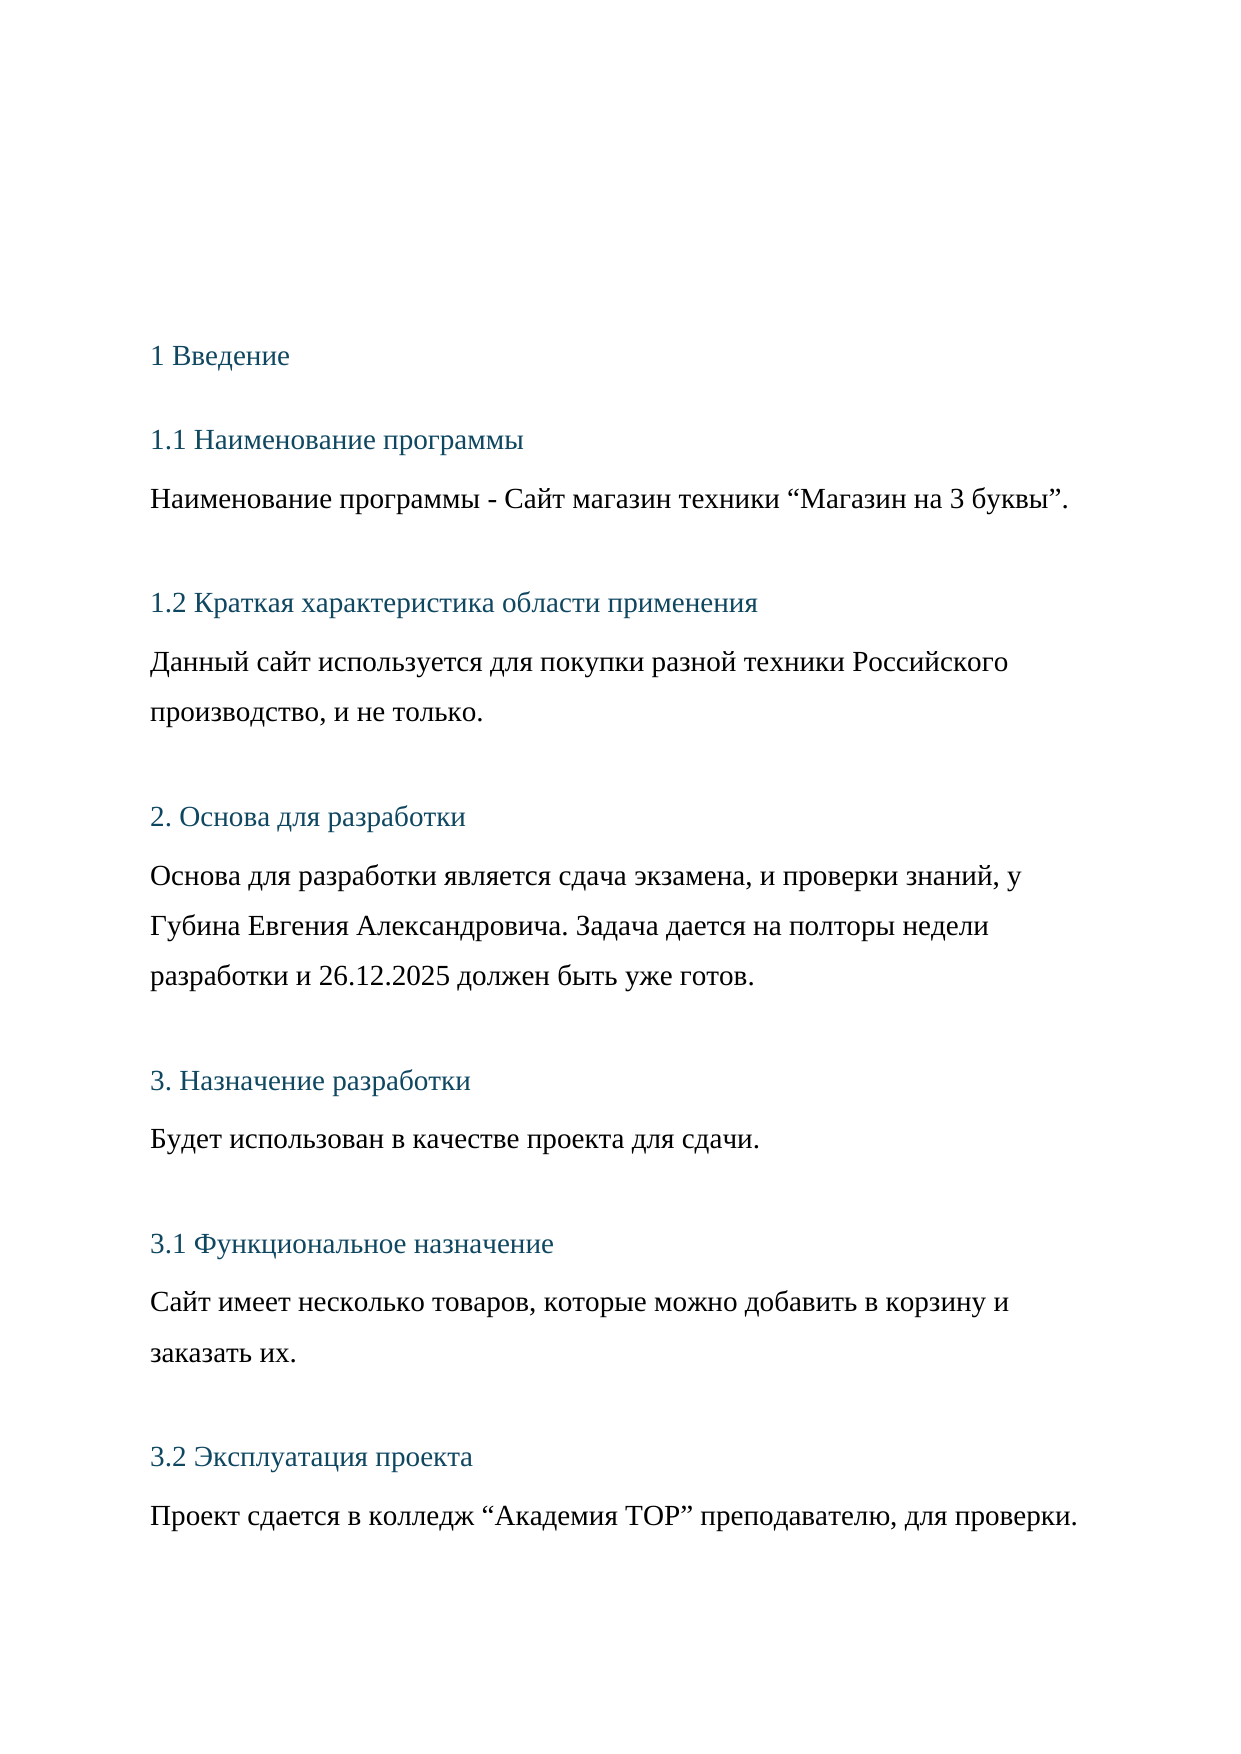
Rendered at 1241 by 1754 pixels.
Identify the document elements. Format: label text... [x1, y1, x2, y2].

subtitle 2. Основа для разработки [150, 799, 1090, 833]
subtitle 3.2 Эксплуатация проекта [150, 1439, 1090, 1473]
text Данный сайт используется для покупки разной техники Российского производство, и не только. [150, 644, 1090, 728]
text Проект сдается в колледж “Академия TOP” преподавателю, для проверки. [150, 1498, 1090, 1532]
text Основа для разработки является сдача экзамена, и проверки знаний, у Губина Евгения Александровича. Задача дается на полторы недели разработки и 26.12.2025 должен быть уже готов. [150, 858, 1090, 992]
subtitle 3.1 Функциональное назначение [150, 1226, 1090, 1259]
subtitle 1.1 Наименование программы [150, 422, 1090, 456]
text Будет использован в качестве проекта для сдачи. [150, 1121, 1090, 1155]
subtitle 3. Назначение разработки [150, 1063, 1090, 1096]
subtitle 1.2 Краткая характеристика области применения [150, 586, 1090, 619]
text Наименование программы - Сайт магазин техники “Магазин на 3 буквы”. [150, 481, 1090, 515]
text Сайт имеет несколько товаров, которые можно добавить в корзину и заказать их. [150, 1284, 1090, 1368]
subtitle 1 Введение [150, 338, 1090, 371]
